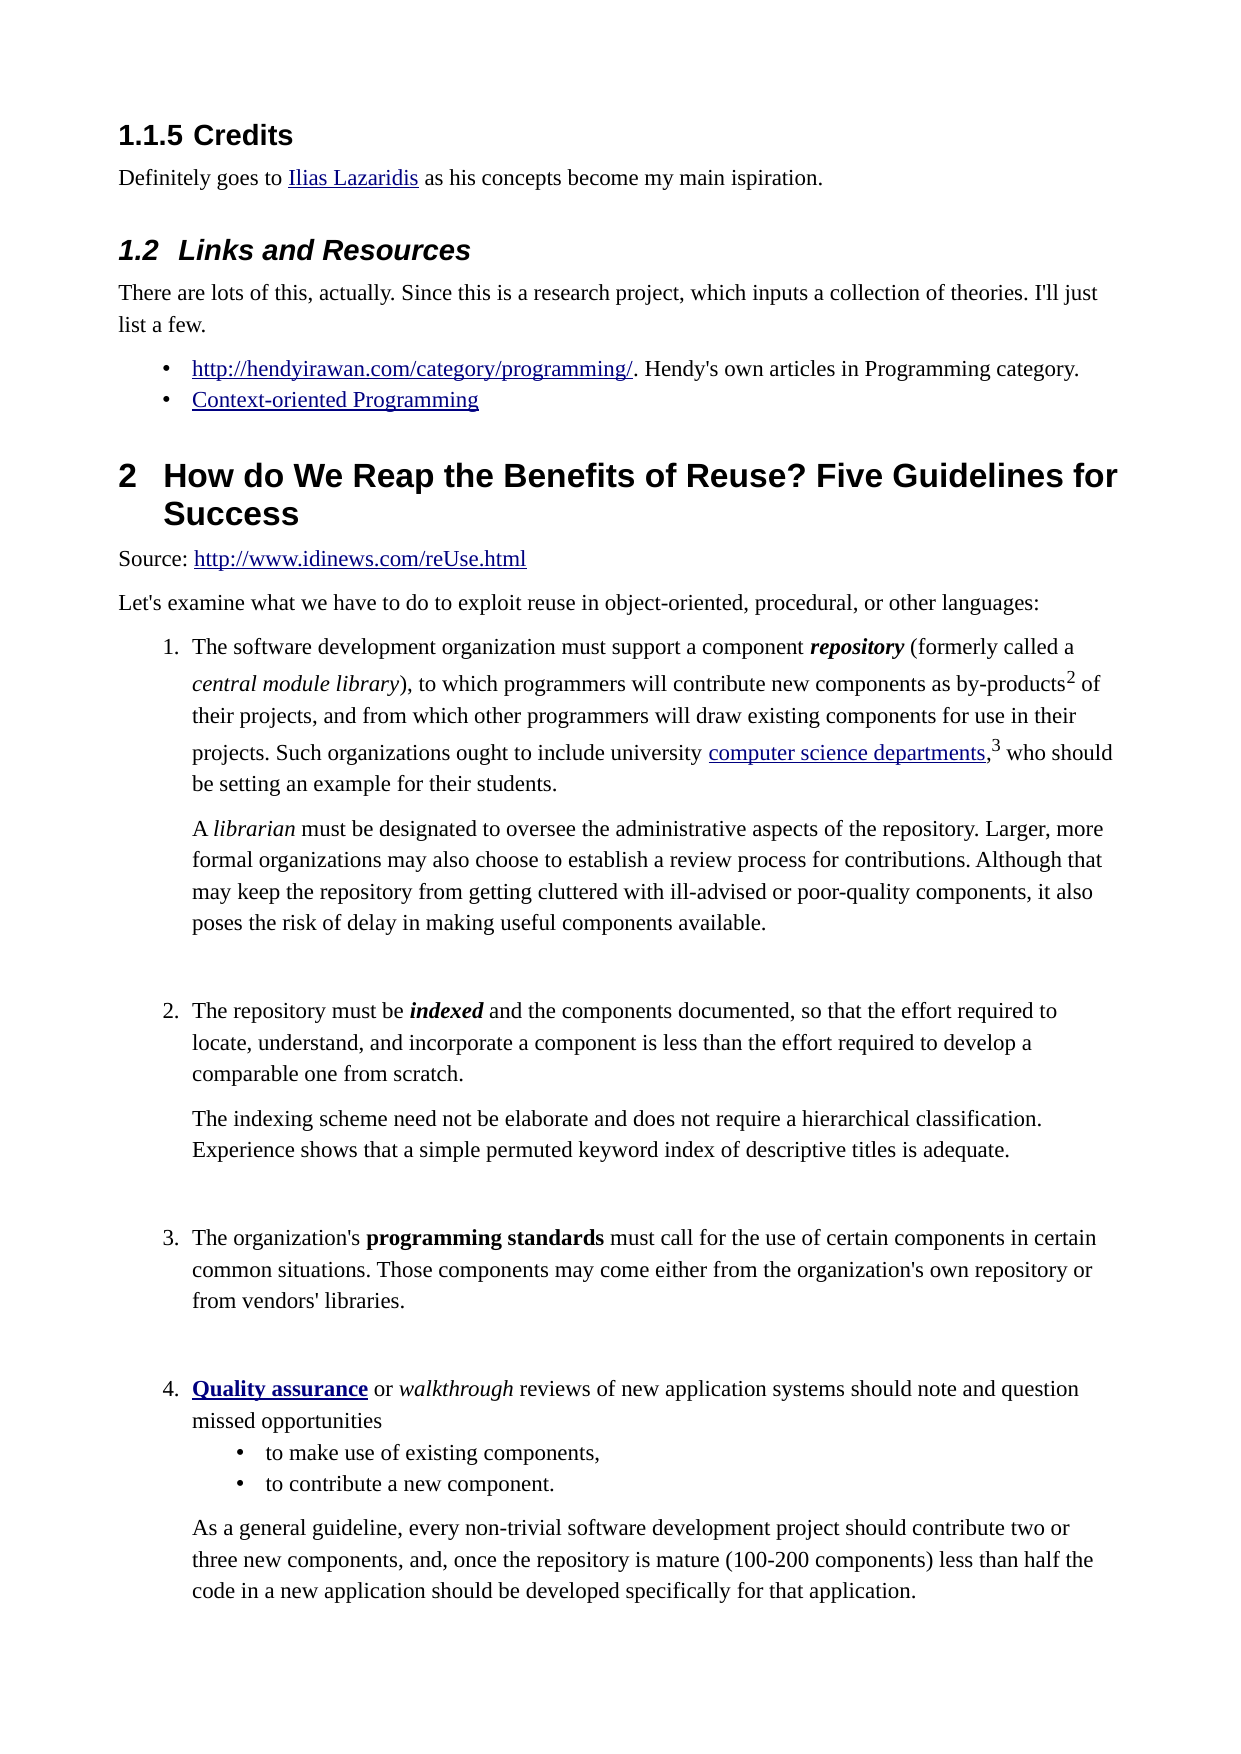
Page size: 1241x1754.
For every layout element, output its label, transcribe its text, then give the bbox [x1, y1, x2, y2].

list The indexing scheme need not be elaborate and does not require a hierarchical classification. Experience shows that a simple permuted keyword index of descriptive titles is adequate. [162, 1104, 1122, 1162]
list The repository must be indexed and the components documented, so that the effort required to locate, understand, and incorporate a component is less than the effort required to develop a comparable one from scratch. [162, 997, 1122, 1087]
text There are lots of this, actually. Since this is a research project, which inputs a collection of theories. I'll just list a few. [118, 279, 1122, 337]
list to contribute a new component. [236, 1470, 1122, 1497]
list A librarian must be designated to oversee the administrative aspects of the repository. Larger, more formal organizations may also choose to establish a review process for contributions. Although that may keep the repository from getting cluttered with ill-advised or poor-quality components, it also poses the risk of delay in making useful components available. [162, 814, 1122, 936]
text Source: http://www.idinews.com/reUse.html [118, 545, 1122, 572]
list http://hendyirawan.com/category/programming/. Hendy's own articles in Programming category. [162, 355, 1122, 381]
text Definitely goes to Ilias Lazaridis as his concepts become my main ispiration. [118, 164, 1122, 191]
list Context-oriented Programming [162, 386, 1122, 413]
list The software development organization must support a component repository (formerly called a central module library), to which programmers will contribute new components as by-products2 of their projects, and from which other programmers will draw existing components for use in their projects. Such organizations ought to include university computer science departments,3 who should be setting an example for their students. [162, 633, 1122, 797]
subtitle Links and Resources [118, 233, 1122, 267]
subtitle Credits [118, 118, 1122, 152]
list The organization's programming standards must call for the use of certain components in certain common situations. Those components may come either from the organization's own repository or from vendors' libraries. [162, 1224, 1122, 1314]
list Quality assurance or walkthrough reviews of new application systems should note and question missed opportunities [162, 1376, 1122, 1433]
subtitle How do We Reap the Benefits of Reuse? Five Guidelines for Success [118, 456, 1122, 533]
text Let's examine what we have to do to exploit reuse in object-oriented, procedural, or other languages: [118, 589, 1122, 616]
list to make use of existing components, [236, 1439, 1122, 1465]
list As a general guideline, every non-trivial software development project should contribute two or three new components, and, once the repository is mature (100-200 components) less than half the code in a new application should be developed specifically for that application. [162, 1514, 1122, 1604]
